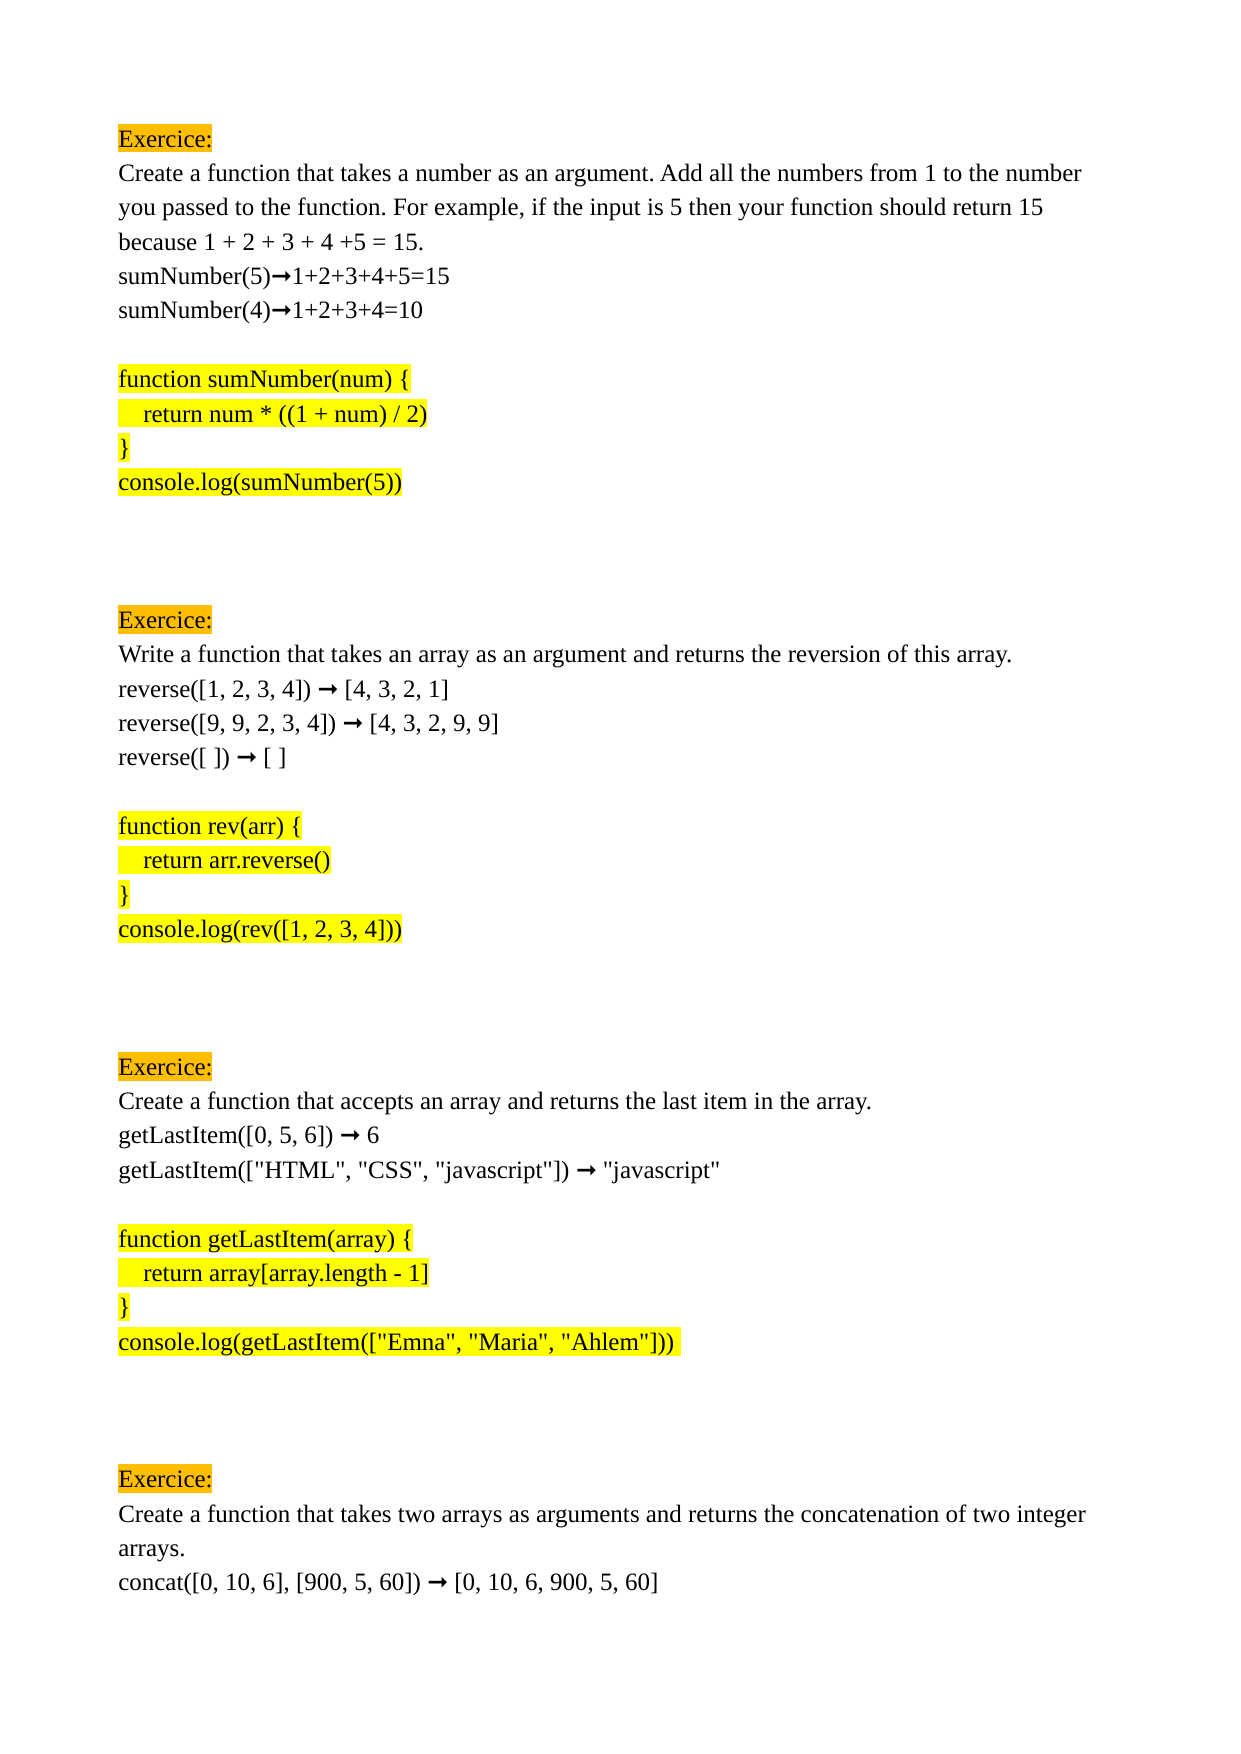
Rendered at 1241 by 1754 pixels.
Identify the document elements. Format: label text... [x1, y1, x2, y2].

text Exercice: [118, 1459, 1122, 1493]
text function rev(arr) { [118, 806, 1122, 840]
text function sumNumber(num) { [118, 359, 1122, 393]
text Exercice: [118, 1046, 1122, 1081]
text } [118, 427, 1122, 462]
text Write a function that takes an array as an argument and returns the reversion of this array. [118, 634, 1122, 668]
text concat([0, 10, 6], [900, 5, 60]) ➞ [0, 10, 6, 900, 5, 60] [118, 1562, 1122, 1596]
text reverse([1, 2, 3, 4]) ➞ [4, 3, 2, 1] [118, 668, 1122, 702]
text console.log(getLastItem(["Emna", "Maria", "Ahlem"])) [118, 1321, 1122, 1356]
text return array[array.length - 1] [118, 1252, 1122, 1287]
text reverse([ ]) ➞ [ ] [118, 737, 1122, 771]
text Exercice: [118, 118, 1122, 152]
text sumNumber(5)➞1+2+3+4+5=15 [118, 256, 1122, 290]
text reverse([9, 9, 2, 3, 4]) ➞ [4, 3, 2, 9, 9] [118, 702, 1122, 737]
text return num * ((1 + num) / 2) [118, 393, 1122, 427]
text console.log(sumNumber(5)) [118, 462, 1122, 496]
text console.log(rev([1, 2, 3, 4])) [118, 909, 1122, 943]
text Create a function that takes a number as an argument. Add all the numbers from 1 to the number you passed to the function. For example, if the input is 5 then your function should return 15 because 1 + 2 + 3 + 4 +5 = 15. [118, 152, 1122, 256]
text function getLastItem(array) { [118, 1218, 1122, 1252]
text Create a function that takes two arrays as arguments and returns the concatenation of two integer arrays. [118, 1493, 1122, 1562]
text } [118, 1287, 1122, 1321]
text Exercice: [118, 599, 1122, 634]
text return arr.reverse() [118, 840, 1122, 874]
text Create a function that accepts an array and returns the last item in the array. [118, 1081, 1122, 1115]
text getLastItem([0, 5, 6]) ➞ 6 [118, 1115, 1122, 1149]
text sumNumber(4)➞1+2+3+4=10 [118, 290, 1122, 324]
text getLastItem(["HTML", "CSS", "javascript"]) ➞ "javascript" [118, 1149, 1122, 1184]
text } [118, 874, 1122, 909]
